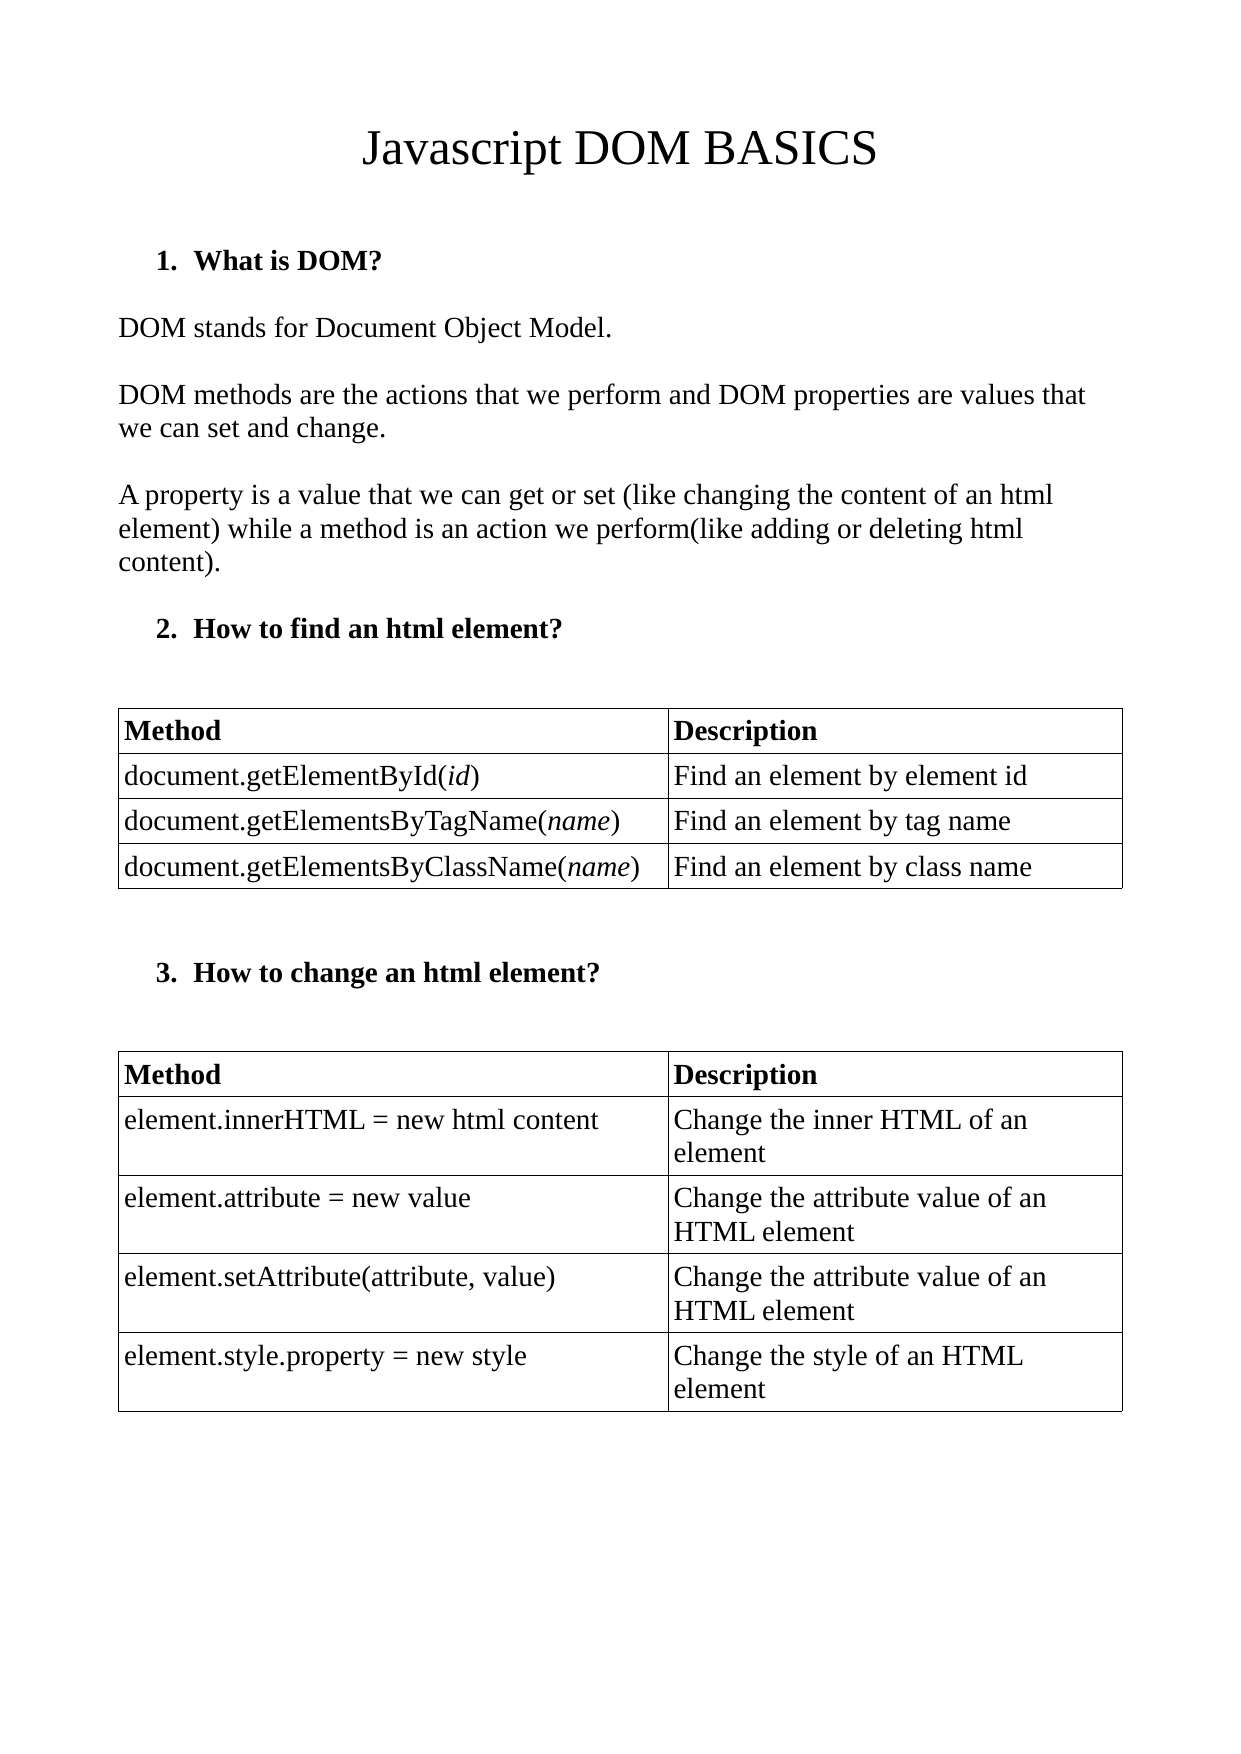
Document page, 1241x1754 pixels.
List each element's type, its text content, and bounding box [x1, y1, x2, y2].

table_cell Change the attribute value of an HTML element [669, 1254, 1122, 1332]
table_header Method [119, 709, 668, 753]
table_cell Change the inner HTML of an element [669, 1097, 1122, 1175]
table_cell element.innerHTML = new html content [119, 1097, 668, 1175]
list How to find an html element? [156, 612, 1122, 645]
table_cell Change the style of an HTML element [669, 1333, 1122, 1411]
table_cell element.style.property = new style [119, 1333, 668, 1411]
table_cell Find an element by class name [669, 844, 1122, 888]
table_cell element.setAttribute(attribute, value) [119, 1254, 668, 1332]
text Javascript DOM BASICS [118, 118, 1122, 176]
table_cell document.getElementsByClassName(name) [119, 844, 668, 888]
text A property is a value that we can get or set (like changing the content of an html element) while a method is an action we perform(like adding or deleting html content). [118, 477, 1122, 578]
table_cell Find an element by element id [669, 754, 1122, 798]
table_cell Change the attribute value of an HTML element [669, 1176, 1122, 1253]
table_header Description [669, 709, 1122, 753]
table_header Description [669, 1052, 1122, 1096]
text DOM stands for Document Object Model. [118, 310, 1122, 343]
list How to change an html element? [156, 955, 1122, 989]
table_header Method [119, 1052, 668, 1096]
list What is DOM? [156, 243, 1122, 276]
table_cell document.getElementById(id) [119, 754, 668, 798]
text DOM methods are the actions that we perform and DOM properties are values that we can set and change. [118, 377, 1122, 444]
table_cell document.getElementsByTagName(name) [119, 799, 668, 843]
table_cell element.attribute = new value [119, 1176, 668, 1253]
table_cell Find an element by tag name [669, 799, 1122, 843]
